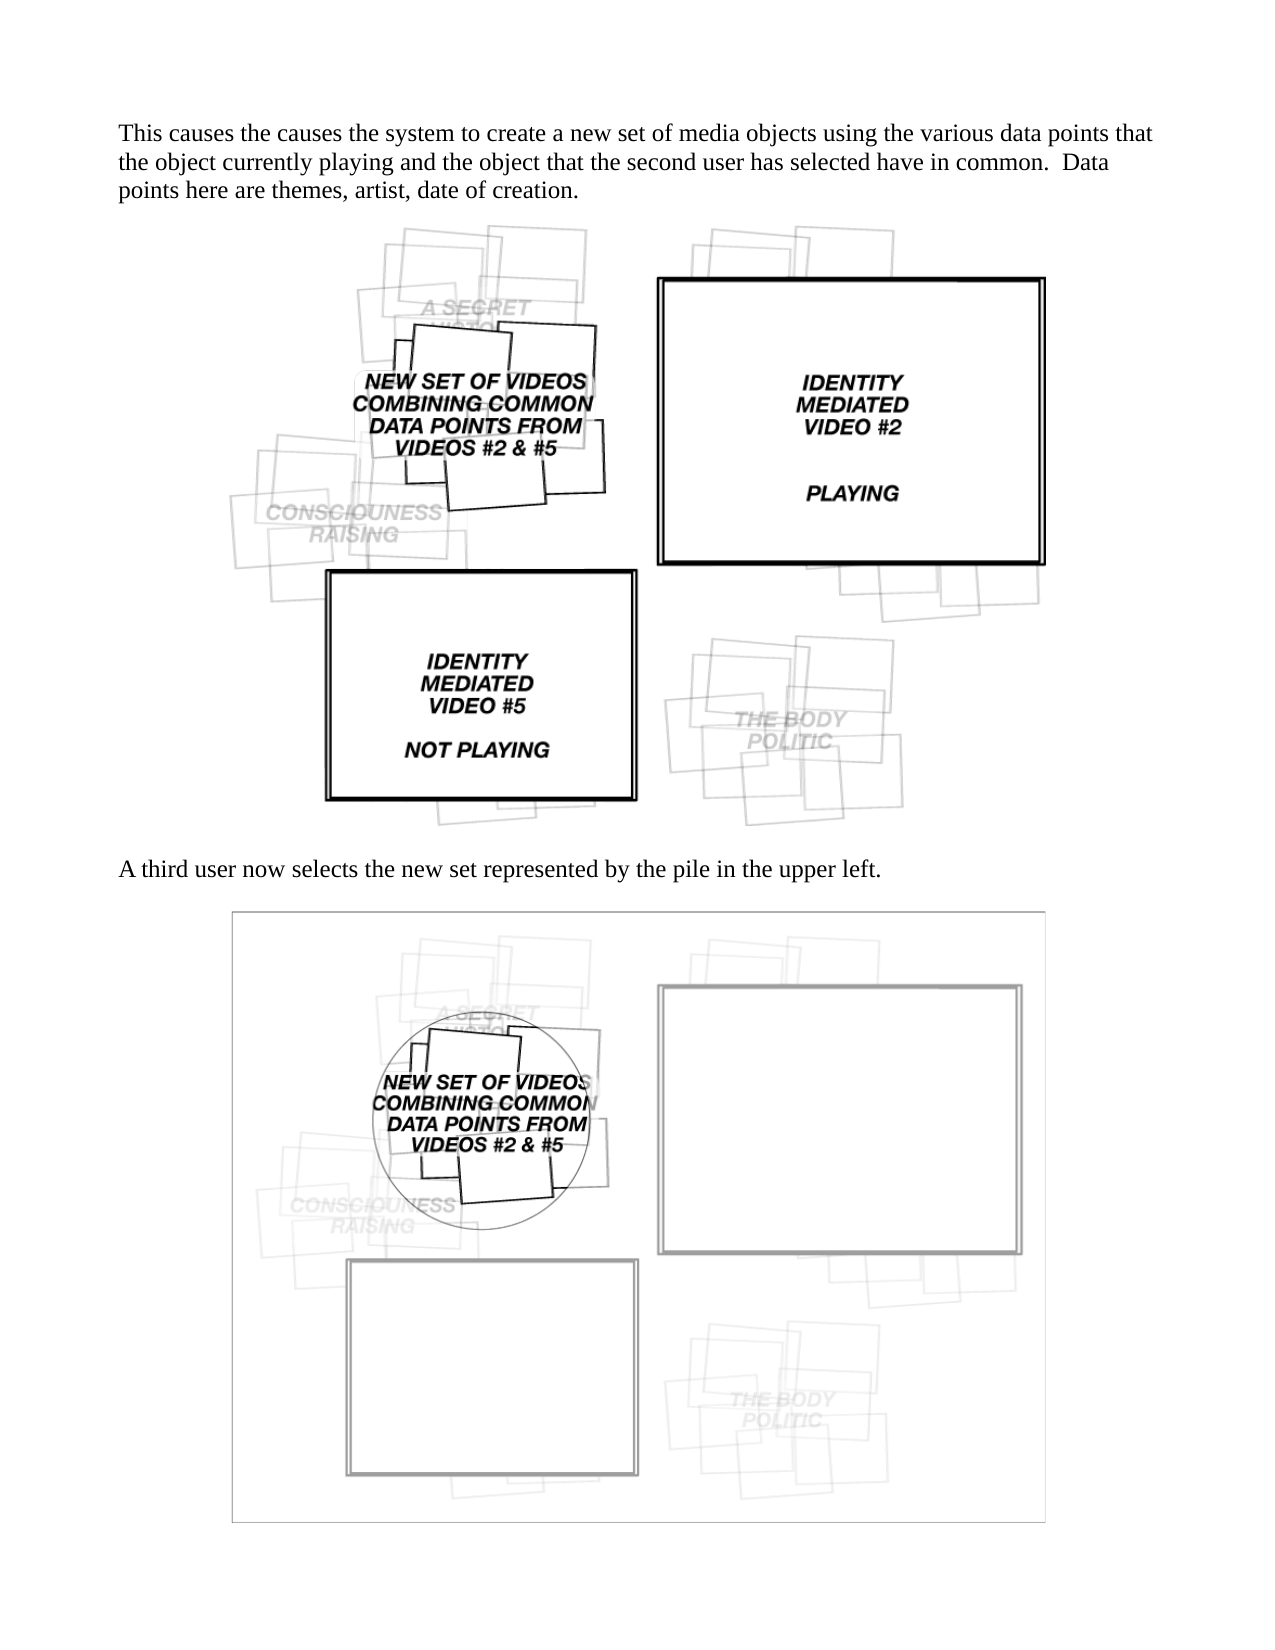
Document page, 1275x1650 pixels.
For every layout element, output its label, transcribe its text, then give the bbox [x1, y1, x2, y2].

picture [229, 225, 1046, 826]
text A third user now selects the new set represented by the pile in the upper left. [118, 854, 1157, 883]
text This causes the causes the system to create a new set of media objects using the various data points that the object currently playing and the object that the second user has selected have in common. Data points here are themes, artist, date of creation. [118, 118, 1157, 204]
picture [231, 911, 1046, 1523]
